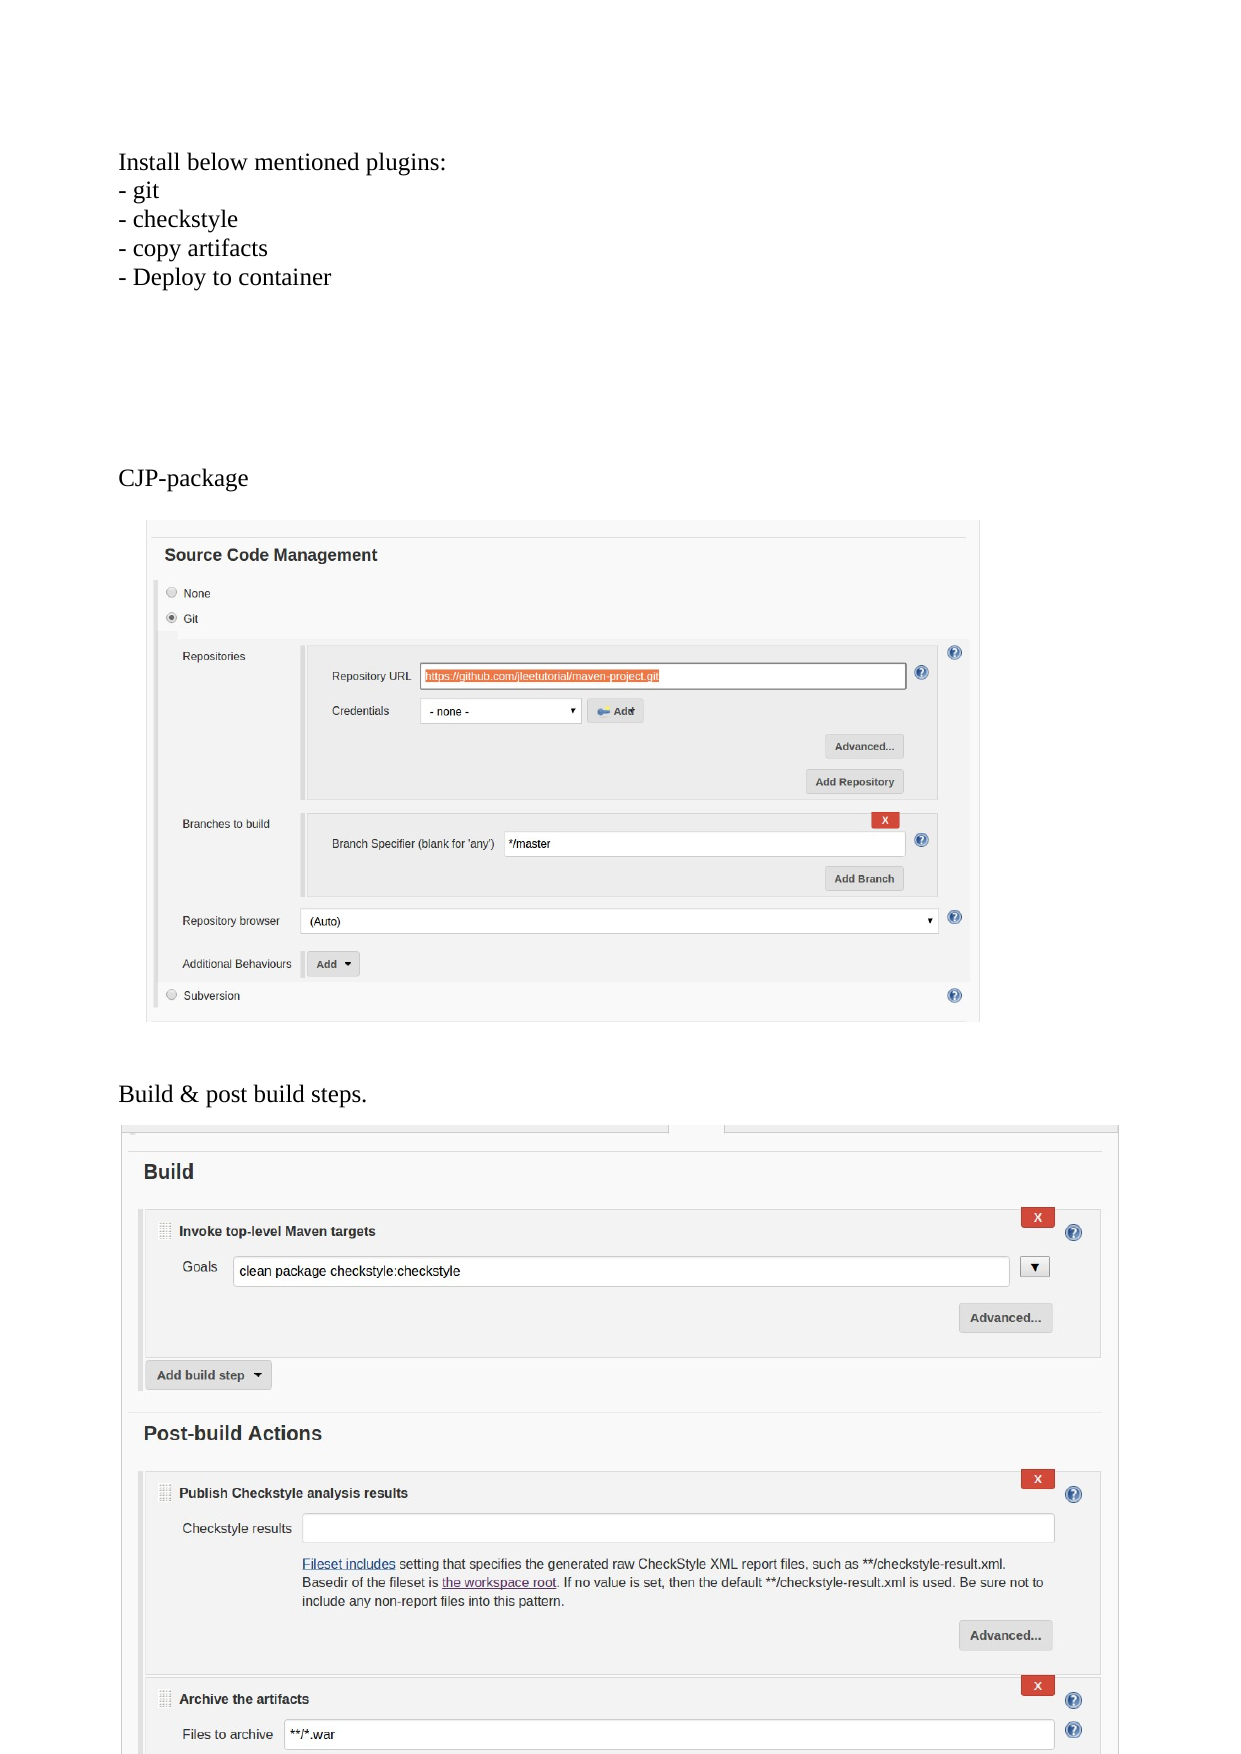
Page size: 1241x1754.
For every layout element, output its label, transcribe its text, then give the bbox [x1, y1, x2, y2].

text - Deploy to container [118, 262, 1122, 291]
text CJP-package [118, 463, 1122, 492]
picture [118, 520, 1123, 1022]
text - checkstyle [118, 204, 1122, 233]
text Build & post build steps. [118, 1079, 1122, 1107]
text - git [118, 176, 1122, 204]
picture [118, 1125, 1123, 1754]
text Install below mentioned plugins: [118, 147, 1122, 176]
text - copy artifacts [118, 233, 1122, 262]
